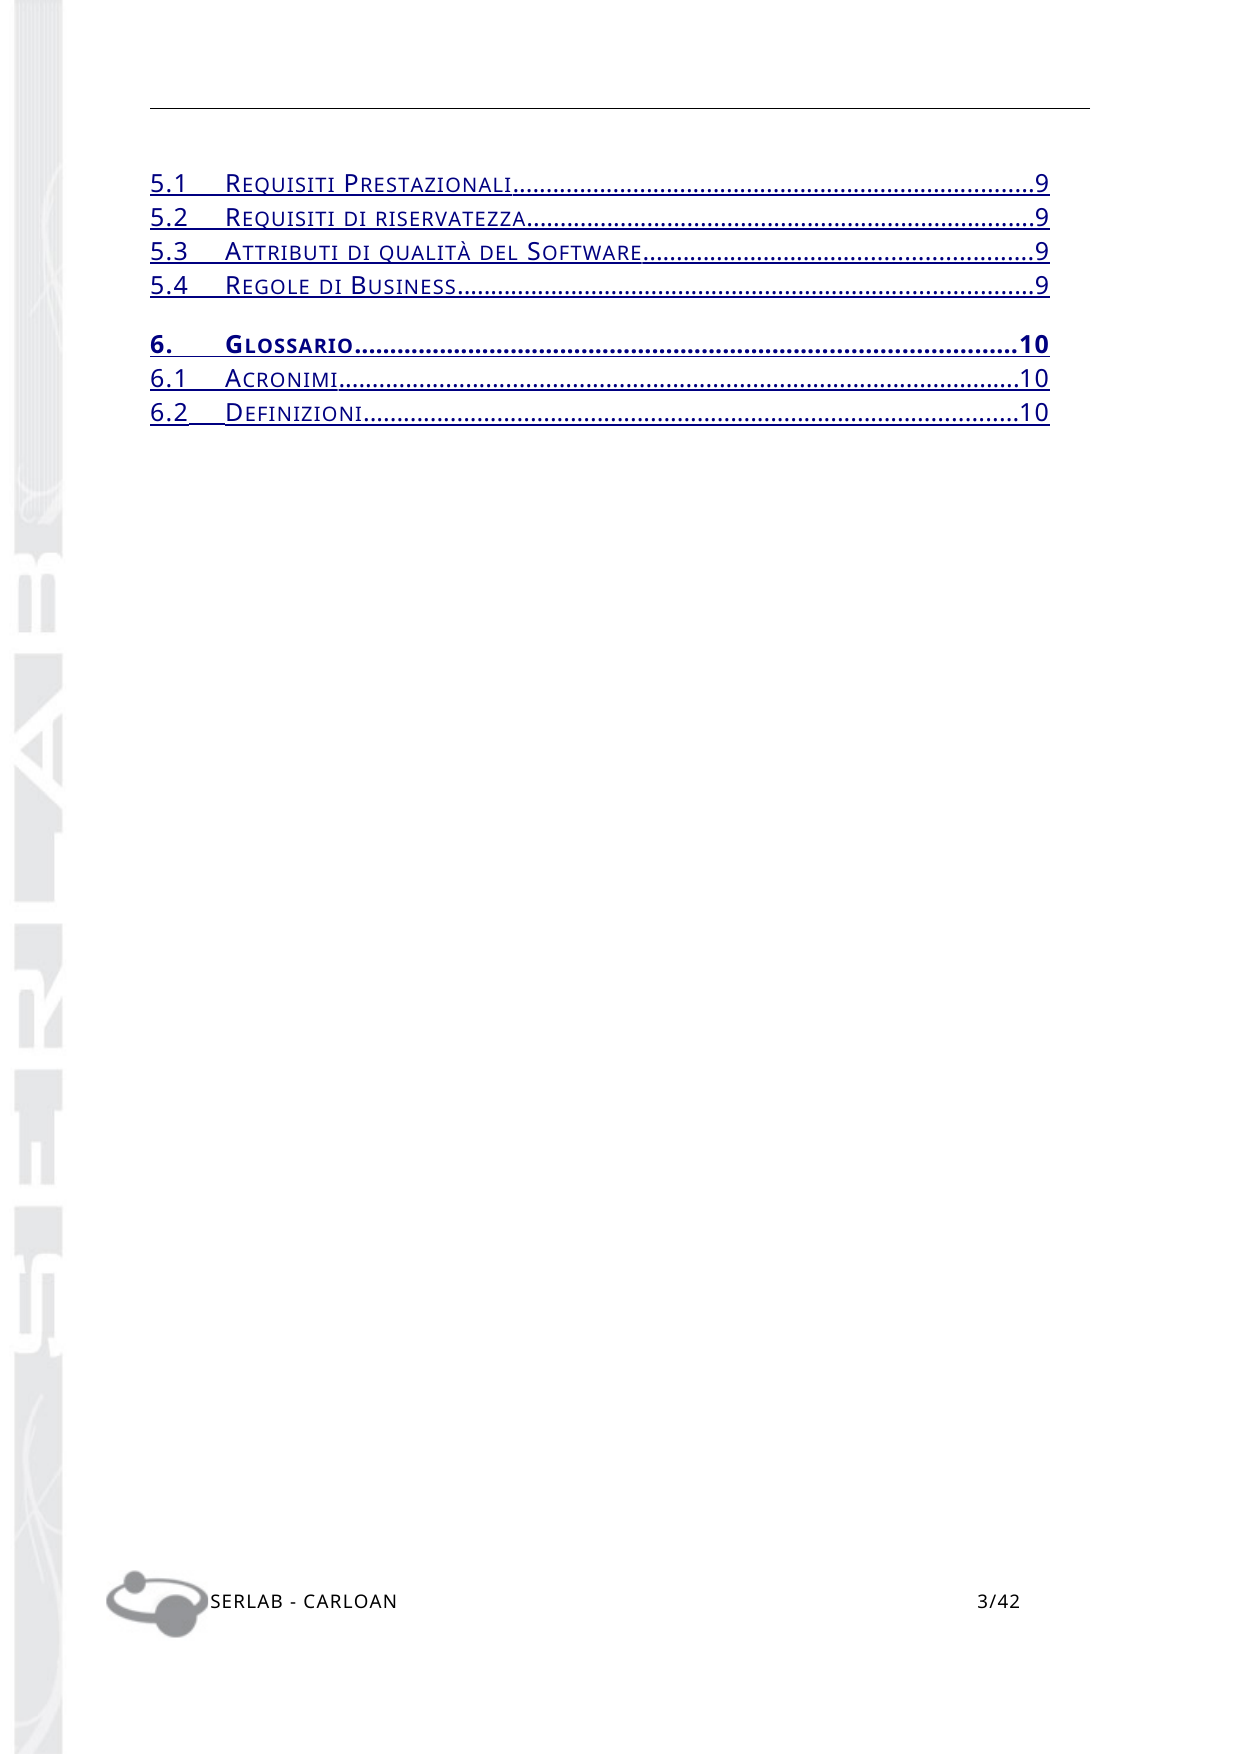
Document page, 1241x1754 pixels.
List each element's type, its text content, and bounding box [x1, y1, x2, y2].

text 6. Glossario 10 [150, 327, 1090, 361]
picture [0, 0, 71, 1754]
text 5.3 Attributi di qualità del Software 9 [150, 233, 1090, 268]
text 5.2 Requisiti di riservatezza 9 [150, 199, 1090, 233]
picture [94, 1570, 209, 1641]
text 5.1 Requisiti Prestazionali 9 [150, 165, 1090, 199]
text 6.1 Acronimi 10 [150, 361, 1090, 395]
text 6.2 Definizioni 10 [150, 395, 1090, 429]
text 5.4 Regole di Business 9 [150, 268, 1090, 302]
